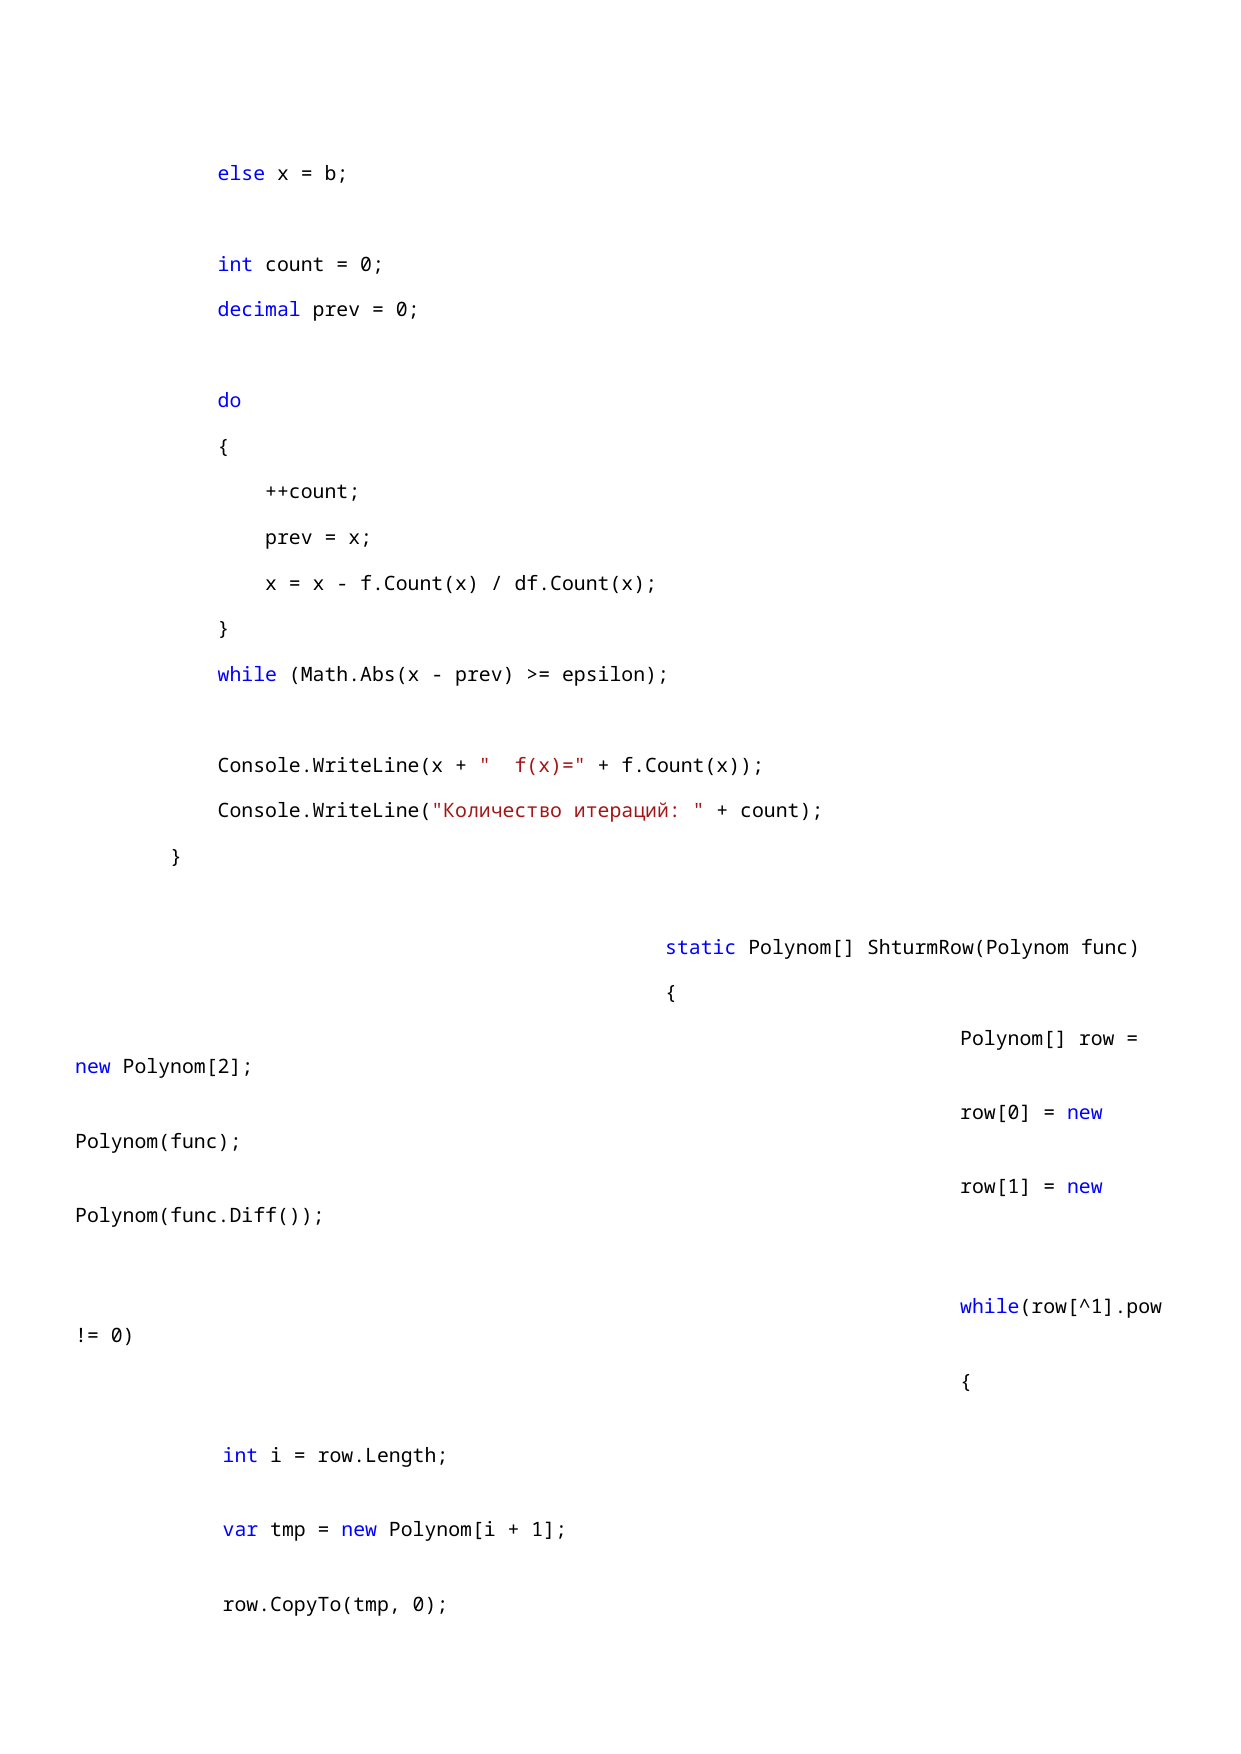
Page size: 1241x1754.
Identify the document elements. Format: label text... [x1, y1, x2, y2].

text row.CopyTo(tmp, 0); [75, 1561, 1165, 1617]
text Polynom[] row = new Polynom[2]; [75, 1024, 1165, 1080]
text row[0] = new Polynom(func); [75, 1098, 1165, 1154]
text int count = 0; [75, 250, 1165, 277]
text } [75, 842, 1165, 869]
text x = x - f.Count(x) / df.Count(x); [75, 569, 1165, 596]
text static Polynom[] ShturmRow(Polynom func) [75, 933, 1165, 960]
text while(row[^1].pow != 0) [75, 1293, 1165, 1348]
text decimal prev = 0; [75, 296, 1165, 323]
text do [75, 387, 1165, 414]
text Console.WriteLine(x + " f(x)=" + f.Count(x)); [75, 751, 1165, 778]
text { [75, 978, 1165, 1005]
text { [75, 1367, 1165, 1394]
text row[1] = new Polynom(func.Diff()); [75, 1173, 1165, 1228]
text else x = b; [75, 159, 1165, 186]
text ++count; [75, 478, 1165, 505]
text while (Math.Abs(x - prev) >= epsilon); [75, 660, 1165, 687]
text int i = row.Length; [75, 1412, 1165, 1468]
text prev = x; [75, 523, 1165, 550]
text Console.WriteLine("Количество итераций: " + count); [75, 796, 1165, 823]
text var tmp = new Polynom[i + 1]; [75, 1487, 1165, 1543]
text { [75, 432, 1165, 459]
text } [75, 614, 1165, 641]
